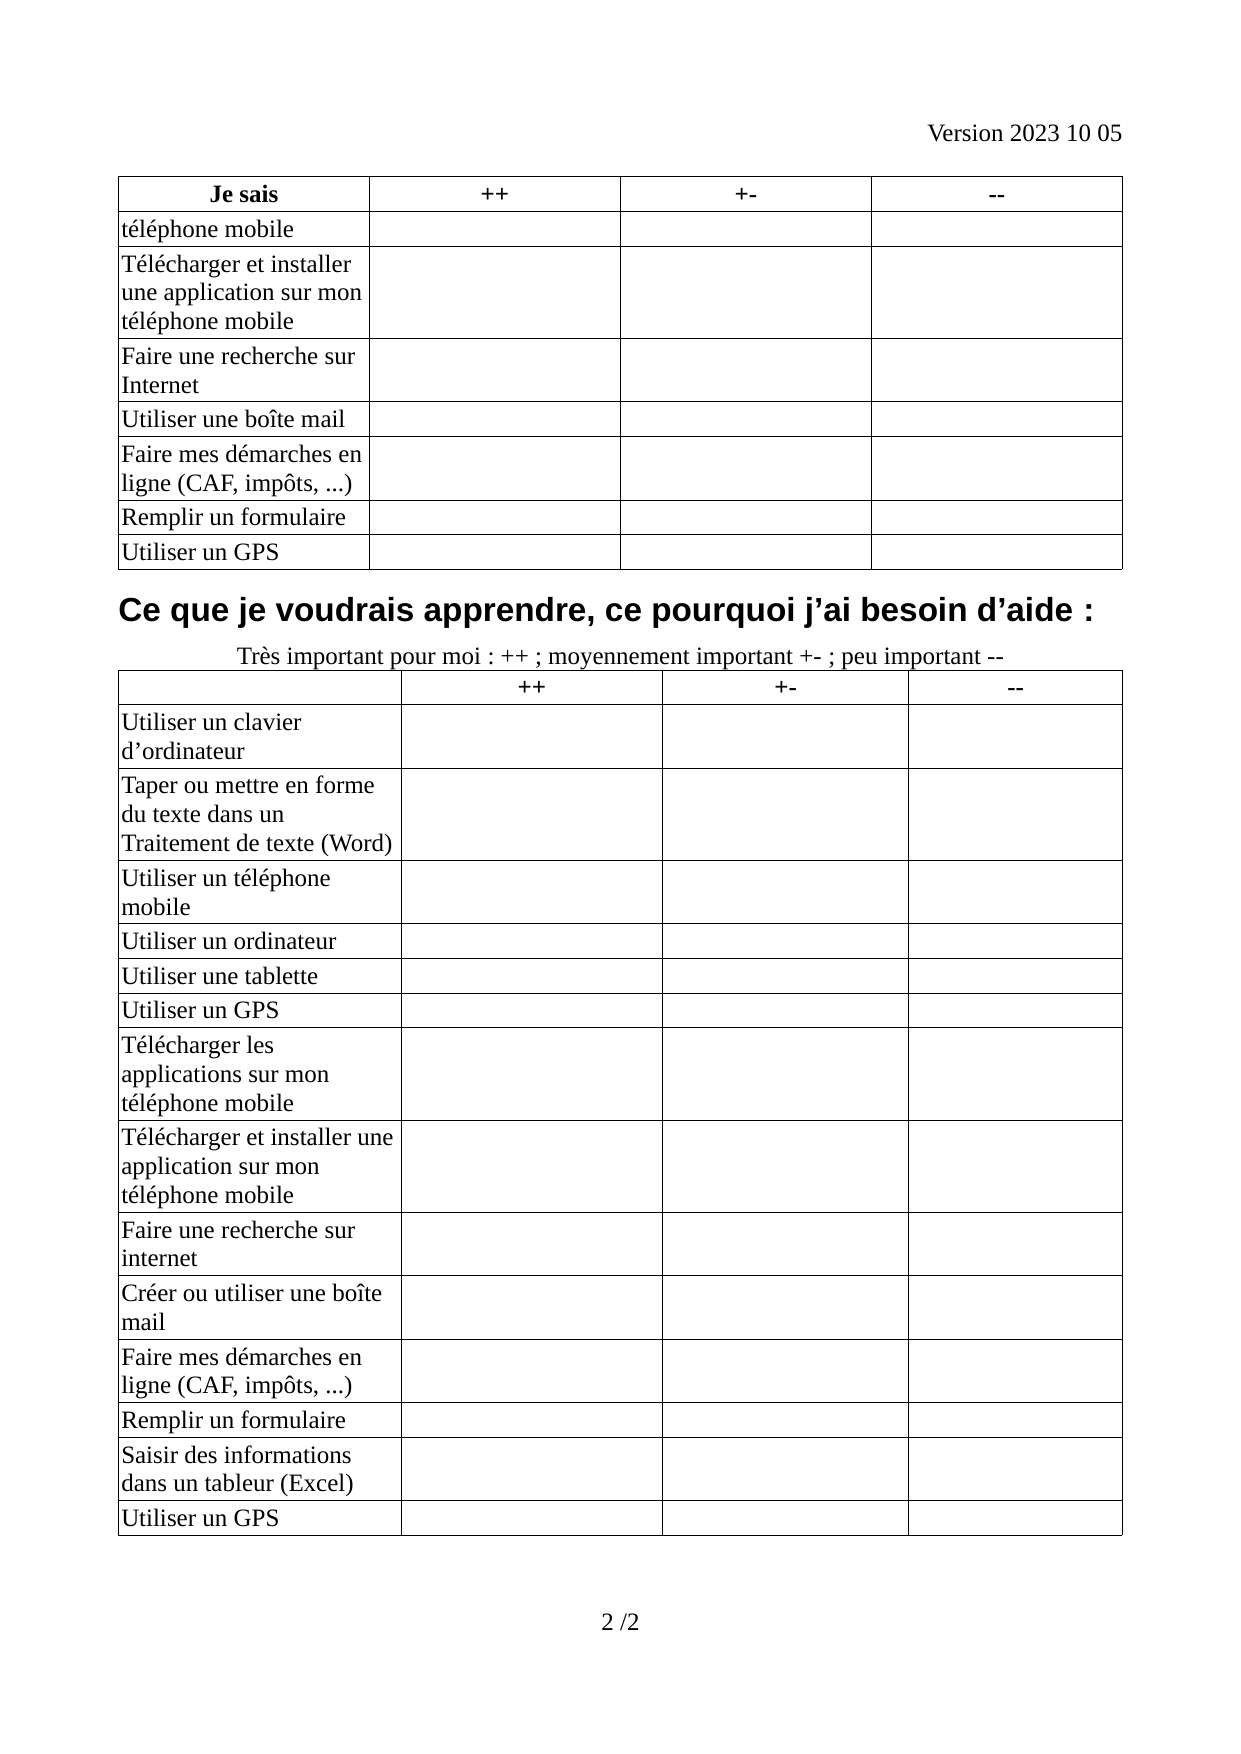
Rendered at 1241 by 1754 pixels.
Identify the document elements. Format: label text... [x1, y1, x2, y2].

table_cell [872, 339, 1122, 401]
table_cell [663, 1403, 908, 1437]
table_header -- [872, 177, 1122, 211]
table_cell téléphone mobile [119, 212, 369, 246]
table_header -- [909, 671, 1122, 704]
table_cell [909, 1501, 1122, 1535]
table_cell Télécharger et installer une application sur mon téléphone mobile [119, 247, 369, 338]
table_cell Taper ou mettre en forme du texte dans un Traitement de texte (Word) [119, 769, 401, 860]
table_cell [370, 247, 620, 338]
table_cell Télécharger les applications sur mon téléphone mobile [119, 1028, 401, 1119]
table_cell [621, 437, 871, 499]
table_cell [663, 1121, 908, 1212]
table_cell [909, 705, 1122, 768]
table_cell Faire mes démarches en ligne (CAF, impôts, ...) [119, 437, 369, 499]
table_cell [402, 769, 662, 860]
table_cell [621, 339, 871, 401]
table_cell [663, 1213, 908, 1275]
table_cell [909, 1276, 1122, 1338]
table_cell [872, 437, 1122, 499]
table_cell [663, 959, 908, 993]
table_cell [909, 1340, 1122, 1402]
table_cell [872, 402, 1122, 436]
table_cell [909, 924, 1122, 958]
table_cell Utiliser une tablette [119, 959, 401, 993]
table_cell [909, 769, 1122, 860]
table_cell [621, 535, 871, 569]
subtitle Ce que je voudrais apprendre, ce pourquoi j’ai besoin d’aide : [118, 590, 1122, 628]
table_cell [621, 501, 871, 534]
table_cell [663, 1340, 908, 1402]
table_cell [909, 1121, 1122, 1212]
table_cell [402, 1028, 662, 1119]
table_cell Faire une recherche sur Internet [119, 339, 369, 401]
table_cell [663, 1438, 908, 1500]
table_header Je sais [119, 177, 369, 211]
table_cell [402, 994, 662, 1027]
table_cell [402, 924, 662, 958]
table_cell Faire mes démarches en ligne (CAF, impôts, ...) [119, 1340, 401, 1402]
table_cell [909, 959, 1122, 993]
table_cell [402, 1501, 662, 1535]
table_cell Créer ou utiliser une boîte mail [119, 1276, 401, 1338]
table_cell [909, 1028, 1122, 1119]
text Très important pour moi : ++ ; moyennement important +- ; peu important -- [118, 641, 1122, 669]
table_cell [909, 994, 1122, 1027]
table_cell [402, 1403, 662, 1437]
table_cell [621, 212, 871, 246]
table_cell [909, 1403, 1122, 1437]
table_cell [402, 1340, 662, 1402]
table_cell [872, 212, 1122, 246]
table_cell [402, 1213, 662, 1275]
table_cell [663, 924, 908, 958]
table_cell [872, 501, 1122, 534]
table_cell [402, 1121, 662, 1212]
table_cell Utiliser un GPS [119, 535, 369, 569]
table_header [119, 671, 401, 704]
table_cell [909, 1438, 1122, 1500]
table_cell [663, 994, 908, 1027]
table_cell Saisir des informations dans un tableur (Excel) [119, 1438, 401, 1500]
table_cell [402, 1438, 662, 1500]
table_cell [663, 705, 908, 768]
table_cell [370, 501, 620, 534]
table_cell [663, 1276, 908, 1338]
table_cell Utiliser un ordinateur [119, 924, 401, 958]
table_cell [402, 1276, 662, 1338]
table_header ++ [402, 671, 662, 704]
table_cell Utiliser un GPS [119, 994, 401, 1027]
table_cell [663, 1501, 908, 1535]
table_cell [402, 705, 662, 768]
table_cell Utiliser un clavier d’ordinateur [119, 705, 401, 768]
table_cell [370, 535, 620, 569]
table_cell Utiliser un GPS [119, 1501, 401, 1535]
table_cell [621, 402, 871, 436]
table_cell Utiliser une boîte mail [119, 402, 369, 436]
table_cell [370, 339, 620, 401]
table_cell Faire une recherche sur internet [119, 1213, 401, 1275]
table_cell [370, 212, 620, 246]
table_cell [909, 861, 1122, 923]
table_cell Remplir un formulaire [119, 501, 369, 534]
table_header +- [621, 177, 871, 211]
table_cell [370, 402, 620, 436]
table_cell [872, 247, 1122, 338]
table_cell [872, 535, 1122, 569]
table_cell [909, 1213, 1122, 1275]
table_header +- [663, 671, 908, 704]
table_cell [402, 959, 662, 993]
table_cell [663, 1028, 908, 1119]
table_cell [370, 437, 620, 499]
table_cell [621, 247, 871, 338]
table_cell Utiliser un téléphone mobile [119, 861, 401, 923]
table_cell [402, 861, 662, 923]
table_cell [663, 769, 908, 860]
table_header ++ [370, 177, 620, 211]
table_cell Télécharger et installer une application sur mon téléphone mobile [119, 1121, 401, 1212]
table_cell [663, 861, 908, 923]
table_cell Remplir un formulaire [119, 1403, 401, 1437]
